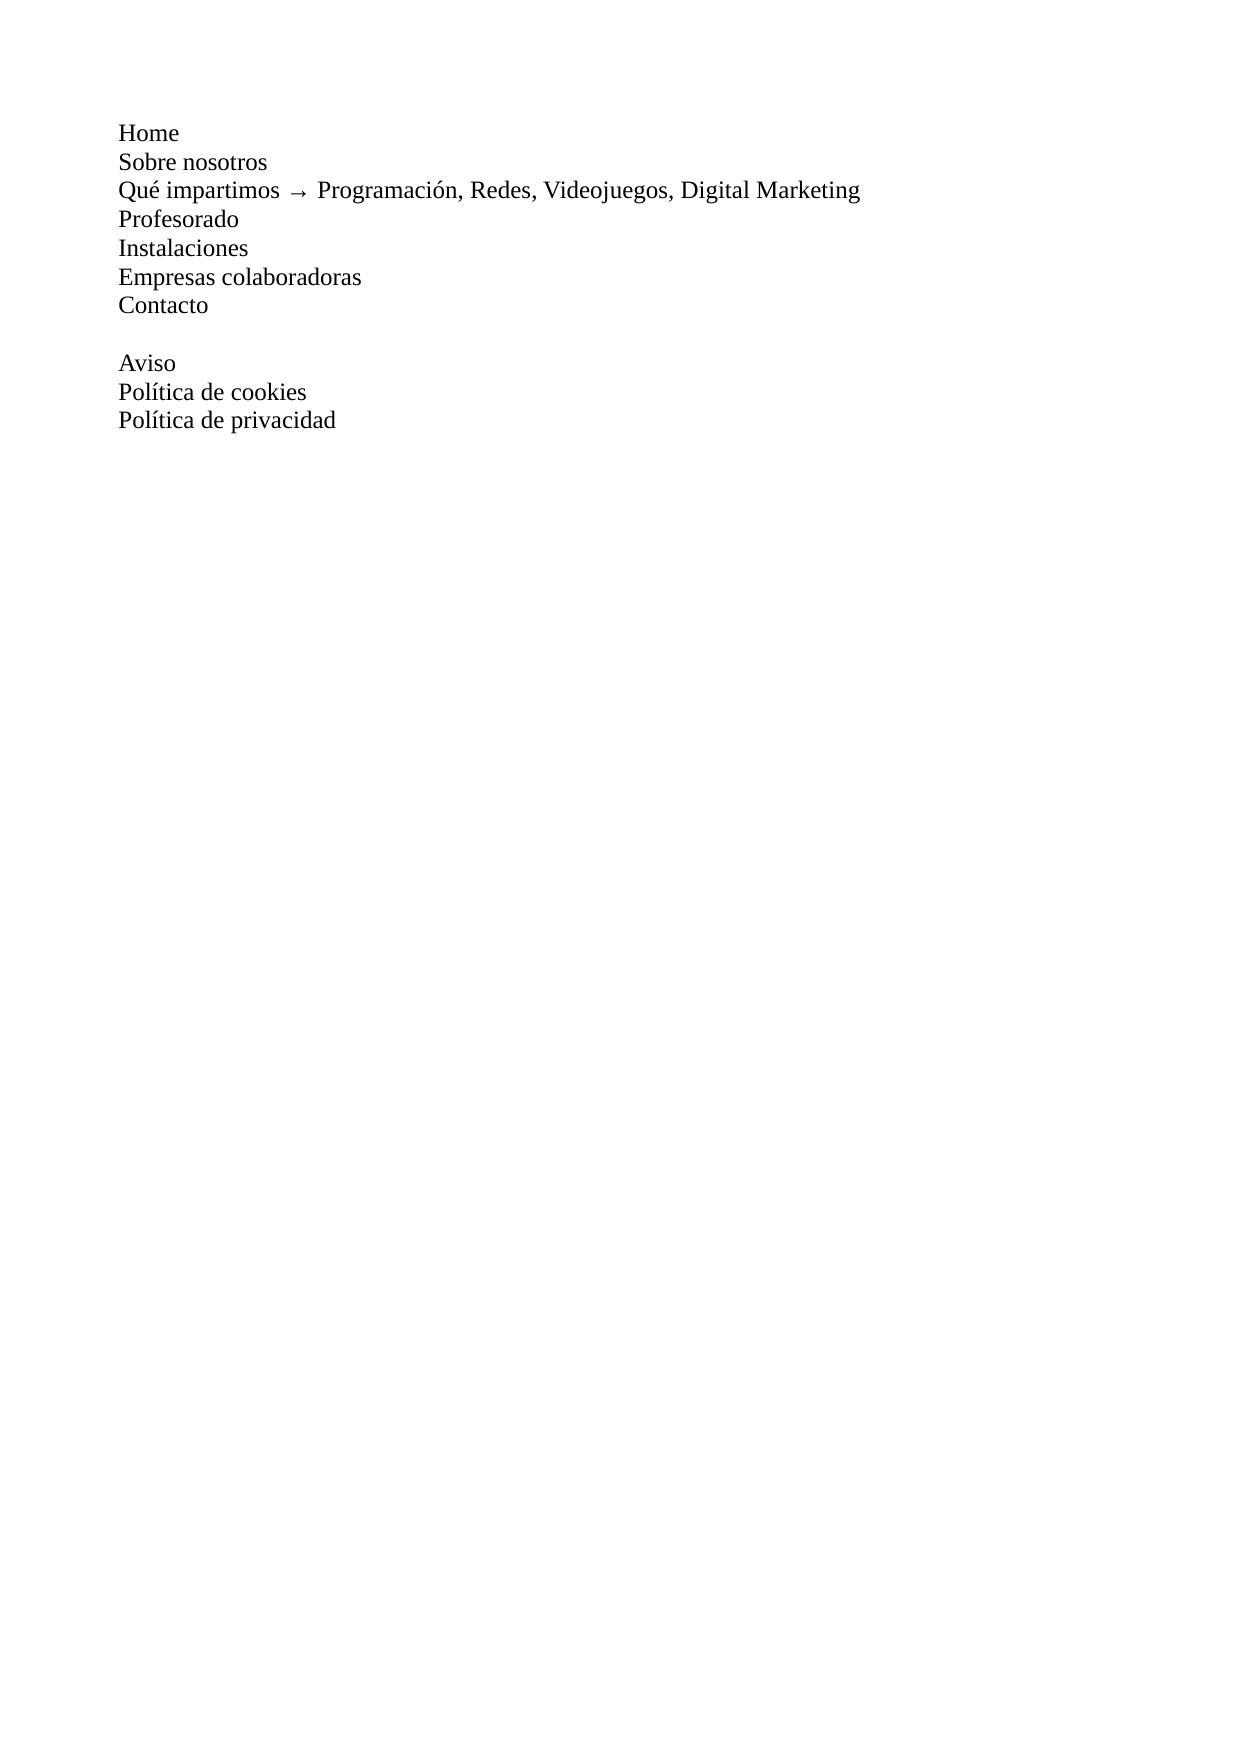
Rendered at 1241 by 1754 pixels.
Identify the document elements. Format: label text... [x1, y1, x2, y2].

text Home [118, 118, 1122, 147]
text Aviso [118, 348, 1122, 377]
text Contacto [118, 291, 1122, 319]
text Política de cookies [118, 377, 1122, 406]
text Sobre nosotros [118, 147, 1122, 176]
text Instalaciones [118, 233, 1122, 262]
text Qué impartimos → Programación, Redes, Videojuegos, Digital Marketing [118, 176, 1122, 204]
text Política de privacidad [118, 406, 1122, 434]
text Empresas colaboradoras [118, 262, 1122, 291]
text Profesorado [118, 204, 1122, 233]
